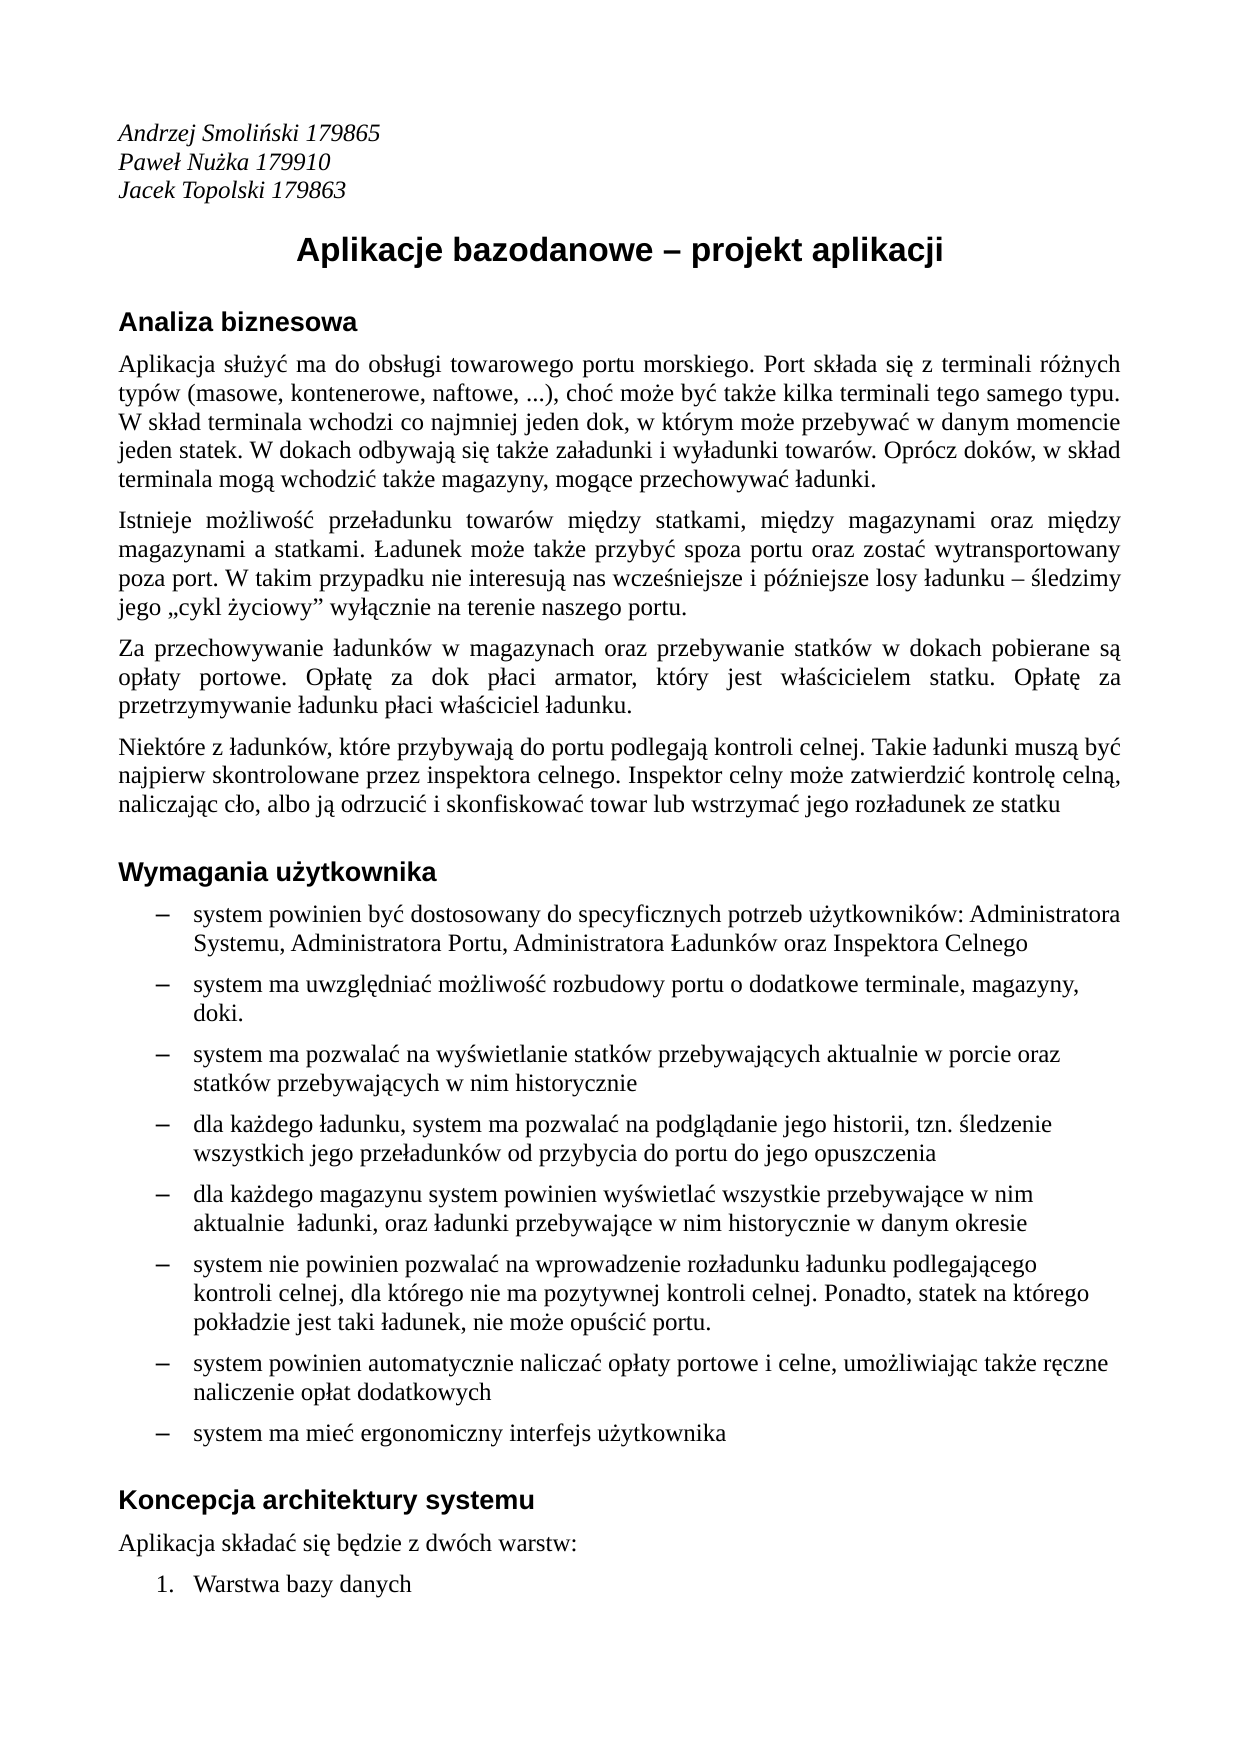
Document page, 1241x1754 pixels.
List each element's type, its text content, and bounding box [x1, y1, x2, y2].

subtitle Analiza biznesowa [118, 306, 1122, 337]
text Jacek Topolski 179863 [118, 176, 1122, 204]
list Warstwa bazy danych [156, 1569, 1122, 1598]
subtitle Wymagania użytkownika [118, 856, 1122, 887]
text Niektóre z ładunków, które przybywają do portu podlegają kontroli celnej. Takie ładunki muszą być najpierw skontrolowane przez inspektora celnego. Inspektor celny może zatwierdzić kontrolę celną, naliczając cło, albo ją odrzucić i skonfiskować towar lub wstrzymać jego rozładunek ze statku [118, 732, 1122, 818]
text Aplikacja składać się będzie z dwóch warstw: [118, 1528, 1122, 1557]
text Istnieje możliwość przeładunku towarów między statkami, między magazynami oraz między magazynami a statkami. Ładunek może także przybyć spoza portu oraz zostać wytransportowany poza port. W takim przypadku nie interesują nas wcześniejsze i późniejsze losy ładunku – śledzimy jego „cykl życiowy” wyłącznie na terenie naszego portu. [118, 506, 1122, 621]
text Za przechowywanie ładunków w magazynach oraz przebywanie statków w dokach pobierane są opłaty portowe. Opłatę za dok płaci armator, który jest właścicielem statku. Opłatę za przetrzymywanie ładunku płaci właściciel ładunku. [118, 633, 1122, 719]
list dla każdego ładunku, system ma pozwalać na podglądanie jego historii, tzn. śledzenie wszystkich jego przeładunków od przybycia do portu do jego opuszczenia [156, 1109, 1122, 1167]
list system ma mieć ergonomiczny interfejs użytkownika [156, 1418, 1122, 1447]
list dla każdego magazynu system powinien wyświetlać wszystkie przebywające w nim aktualnie ładunki, oraz ładunki przebywające w nim historycznie w danym okresie [156, 1179, 1122, 1237]
list system nie powinien pozwalać na wprowadzenie rozładunku ładunku podlegającego kontroli celnej, dla którego nie ma pozytywnej kontroli celnej. Ponadto, statek na którego pokładzie jest taki ładunek, nie może opuścić portu. [156, 1249, 1122, 1336]
subtitle Aplikacje bazodanowe – projekt aplikacji [118, 229, 1122, 268]
list system powinien automatycznie naliczać opłaty portowe i celne, umożliwiając także ręczne naliczenie opłat dodatkowych [156, 1348, 1122, 1406]
text Aplikacja służyć ma do obsługi towarowego portu morskiego. Port składa się z terminali różnych typów (masowe, kontenerowe, naftowe, ...), choć może być także kilka terminali tego samego typu. W skład terminala wchodzi co najmniej jeden dok, w którym może przebywać w danym momencie jeden statek. W dokach odbywają się także załadunki i wyładunki towarów. Oprócz doków, w skład terminala mogą wchodzić także magazyny, mogące przechowywać ładunki. [118, 349, 1122, 493]
list system ma pozwalać na wyświetlanie statków przebywających aktualnie w porcie oraz statków przebywających w nim historycznie [156, 1039, 1122, 1097]
list system powinien być dostosowany do specyficznych potrzeb użytkowników: Administratora Systemu, Administratora Portu, Administratora Ładunków oraz Inspektora Celnego [156, 899, 1122, 957]
text Andrzej Smoliński 179865 [118, 118, 1122, 147]
subtitle Koncepcja architektury systemu [118, 1484, 1122, 1516]
list system ma uwzględniać możliwość rozbudowy portu o dodatkowe terminale, magazyny, doki. [156, 969, 1122, 1027]
text Paweł Nużka 179910 [118, 147, 1122, 176]
